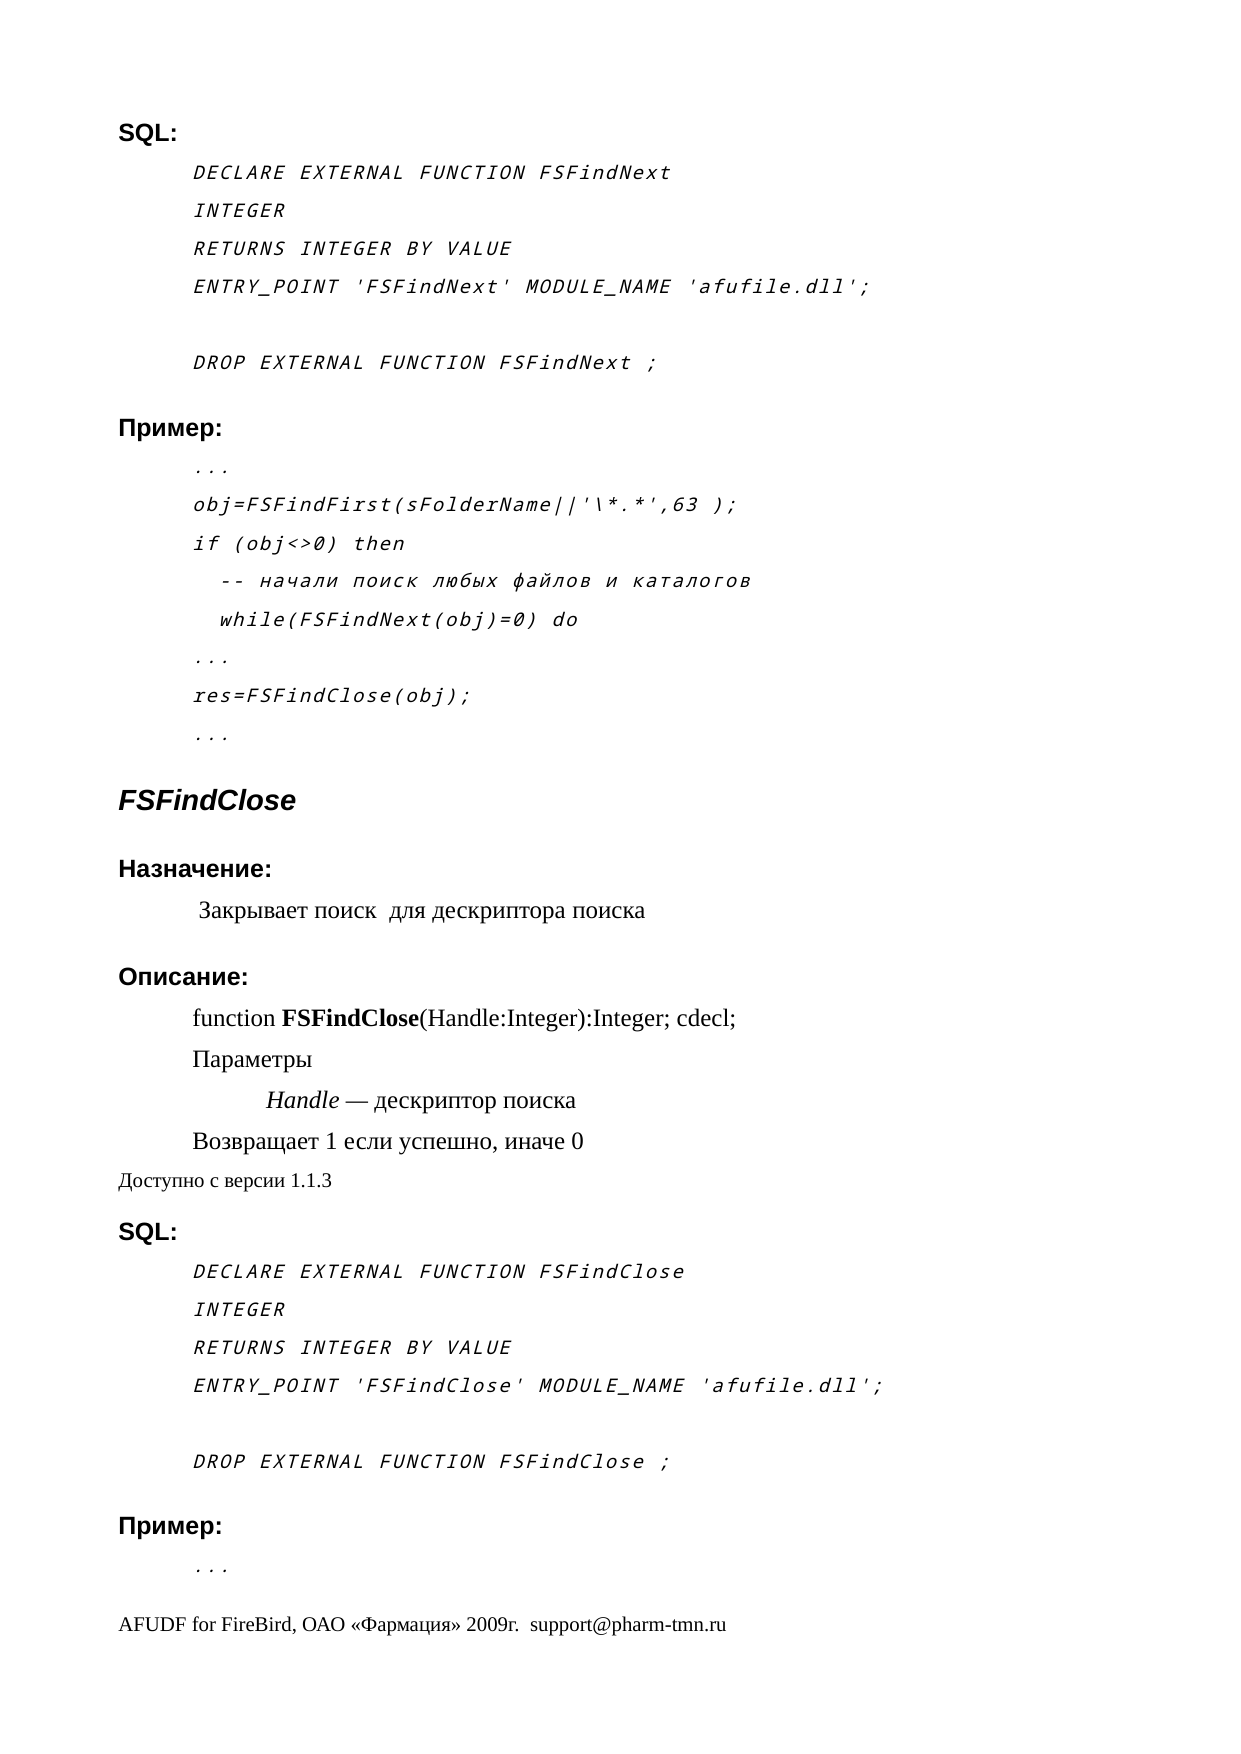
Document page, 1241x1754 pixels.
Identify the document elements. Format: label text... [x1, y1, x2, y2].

text RETURNS INTEGER BY VALUE [192, 235, 1122, 261]
text DROP EXTERNAL FUNCTION FSFindClose ; [192, 1448, 1122, 1474]
text Handle — дескриптор поиска [192, 1085, 1122, 1114]
text INTEGER [192, 1296, 1122, 1322]
text ... [192, 644, 1122, 669]
text ... [192, 454, 1122, 479]
text DROP EXTERNAL FUNCTION FSFindNext ; [192, 349, 1122, 375]
text RETURNS INTEGER BY VALUE [192, 1334, 1122, 1359]
subtitle Пример: [118, 1511, 1122, 1540]
text res=FSFindClose(obj); [192, 682, 1122, 707]
text while(FSFindNext(obj)=0) do [192, 606, 1122, 631]
subtitle SQL: [118, 1217, 1122, 1246]
subtitle SQL: [118, 118, 1122, 147]
text Возвращает 1 если успешно, иначе 0 [192, 1126, 1122, 1155]
text if (obj<>0) then [192, 530, 1122, 555]
text ENTRY_POINT 'FSFindNext' MODULE_NAME 'afufile.dll'; [192, 273, 1122, 299]
text ... [192, 720, 1122, 745]
text INTEGER [192, 197, 1122, 223]
text Закрывает поиск для дескриптора поиска [192, 895, 1122, 924]
text Параметры [192, 1044, 1122, 1073]
text Доступно с версии 1.1.3 [118, 1168, 1122, 1192]
subtitle Назначение: [118, 854, 1122, 883]
subtitle FSFindClose [118, 783, 1122, 816]
text ... [192, 1552, 1122, 1578]
subtitle Пример: [118, 412, 1122, 441]
text ENTRY_POINT 'FSFindClose' MODULE_NAME 'afufile.dll'; [192, 1372, 1122, 1398]
subtitle Описание: [118, 961, 1122, 990]
text -- начали поиск любых файлов и каталогов [192, 568, 1122, 593]
text DECLARE EXTERNAL FUNCTION FSFindNext [192, 159, 1122, 185]
text obj=FSFindFirst(sFolderName||'\*.*',63 ); [192, 492, 1122, 517]
text DECLARE EXTERNAL FUNCTION FSFindClose [192, 1258, 1122, 1283]
text function FSFindClose(Handle:Integer):Integer; cdecl; [192, 1003, 1122, 1031]
